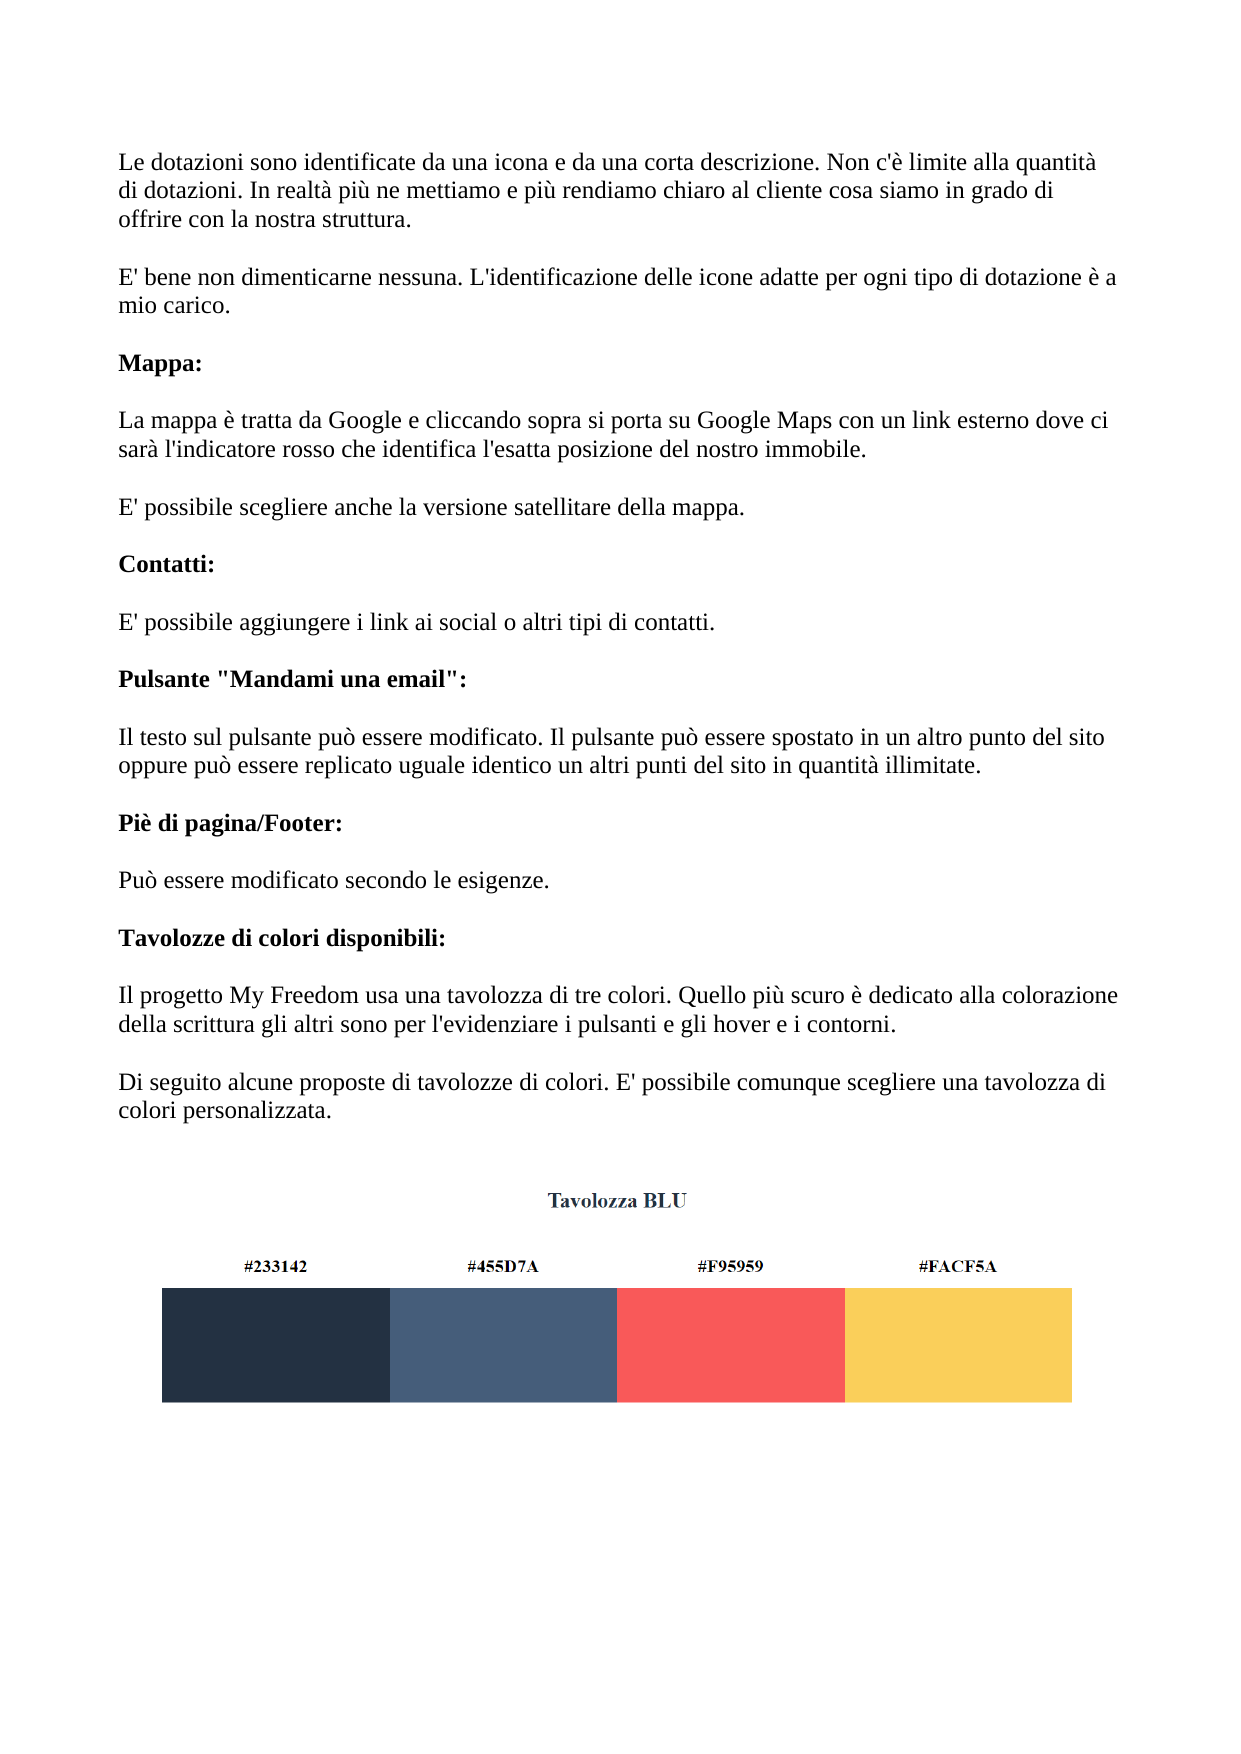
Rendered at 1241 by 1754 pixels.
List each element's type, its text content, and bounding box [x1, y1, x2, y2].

picture [118, 1153, 1123, 1418]
text E' bene non dimenticarne nessuna. L'identificazione delle icone adatte per ogni tipo di dotazione è a mio carico. [118, 262, 1122, 319]
text Può essere modificato secondo le esigenze. [118, 866, 1122, 894]
text Le dotazioni sono identificate da una icona e da una corta descrizione. Non c'è limite alla quantità di dotazioni. In realtà più ne mettiamo e più rendiamo chiaro al cliente cosa siamo in grado di offrire con la nostra struttura. [118, 147, 1122, 233]
text Pulsante "Mandami una email": [118, 664, 1122, 693]
text La mappa è tratta da Google e cliccando sopra si porta su Google Maps con un link esterno dove ci sarà l'indicatore rosso che identifica l'esatta posizione del nostro immobile. [118, 406, 1122, 463]
text Piè di pagina/Footer: [118, 808, 1122, 837]
text Il progetto My Freedom usa una tavolozza di tre colori. Quello più scuro è dedicato alla colorazione della scrittura gli altri sono per l'evidenziare i pulsanti e gli hover e i contorni. [118, 981, 1122, 1038]
text E' possibile scegliere anche la versione satellitare della mappa. [118, 492, 1122, 521]
text Di seguito alcune proposte di tavolozze di colori. E' possibile comunque scegliere una tavolozza di colori personalizzata. [118, 1067, 1122, 1124]
text Tavolozze di colori disponibili: [118, 923, 1122, 952]
text Contatti: [118, 549, 1122, 578]
text Mappa: [118, 348, 1122, 377]
text E' possibile aggiungere i link ai social o altri tipi di contatti. [118, 607, 1122, 636]
text Il testo sul pulsante può essere modificato. Il pulsante può essere spostato in un altro punto del sito oppure può essere replicato uguale identico un altri punti del sito in quantità illimitate. [118, 722, 1122, 779]
